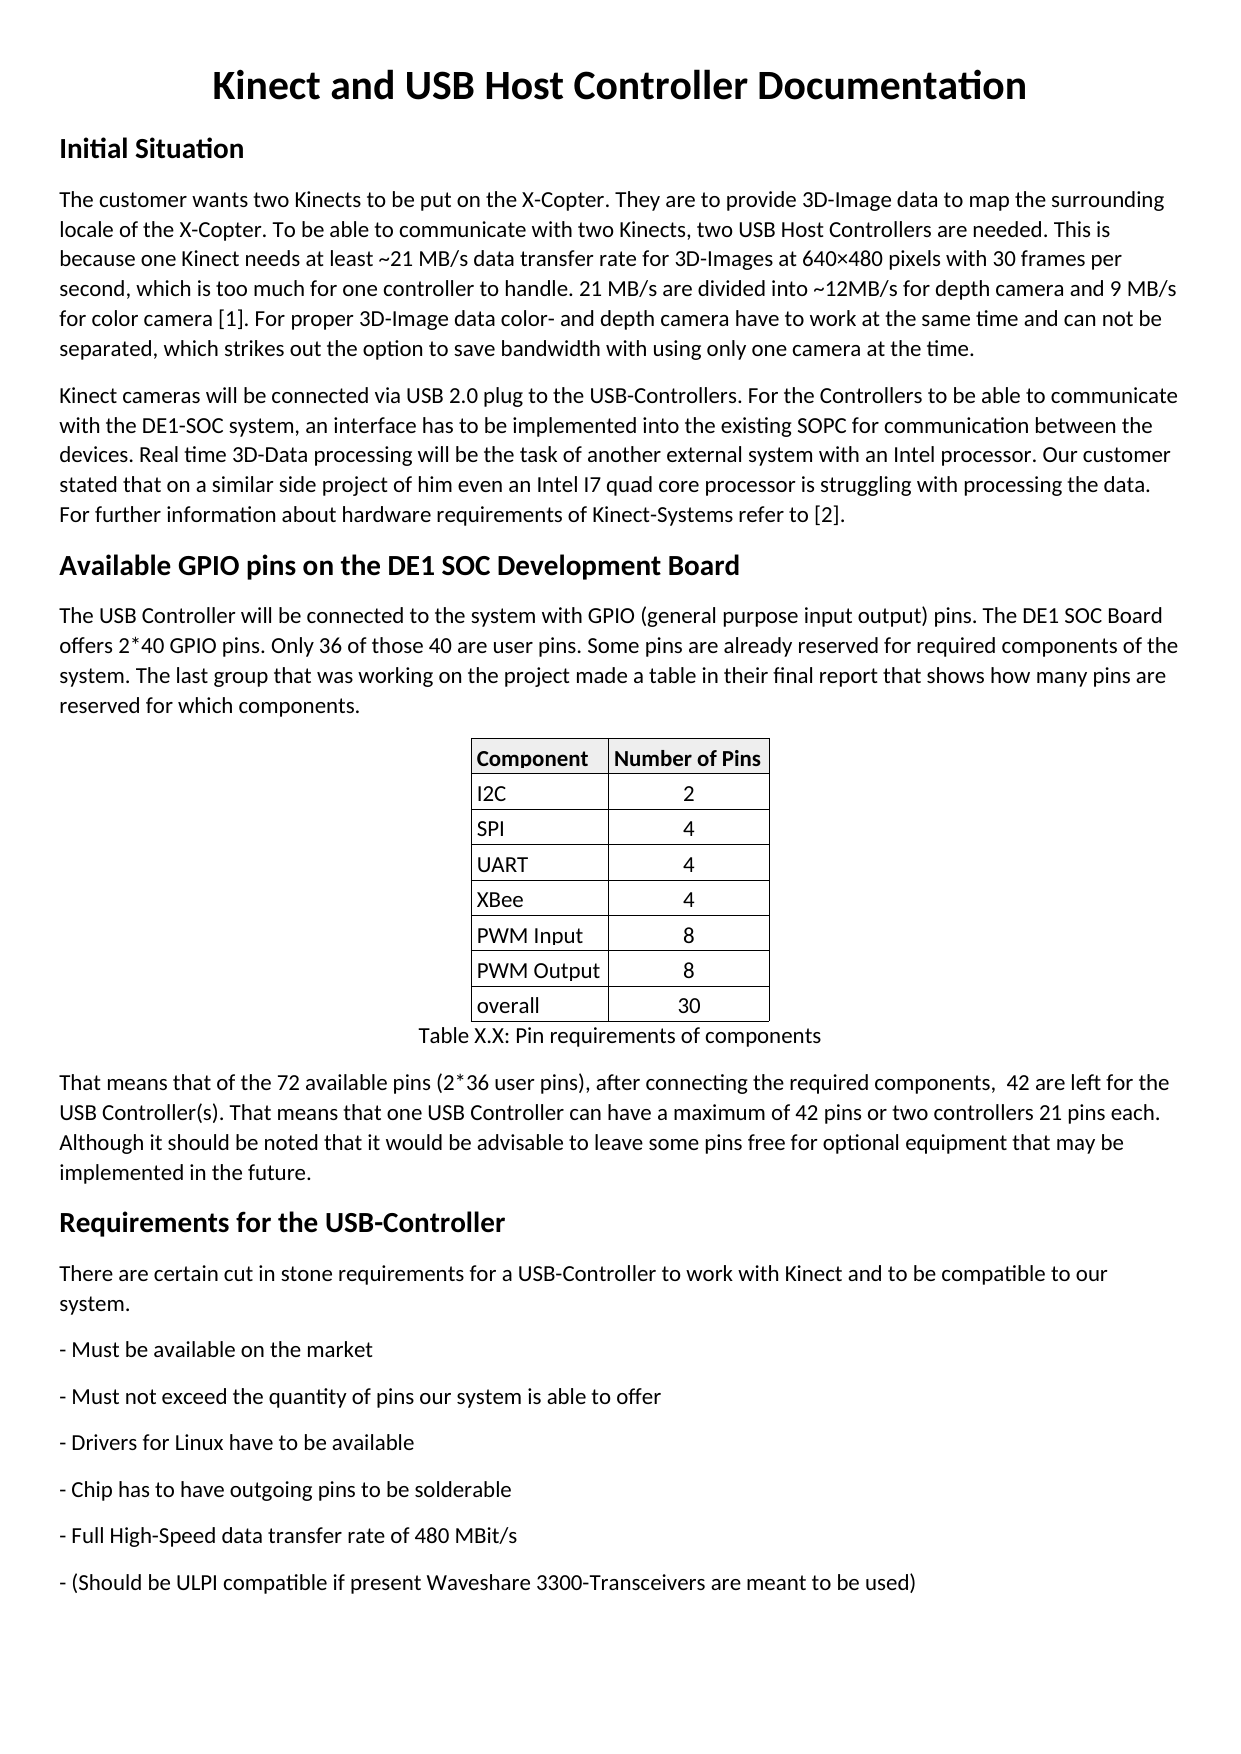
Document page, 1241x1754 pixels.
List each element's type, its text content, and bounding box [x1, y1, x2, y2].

text - Drivers for Linux have to be available [59, 1428, 1181, 1456]
table_cell XBee [472, 881, 608, 915]
table_header Number of Pins [609, 739, 769, 773]
table_cell 8 [609, 951, 769, 986]
text The USB Controller will be connected to the system with GPIO (general purpose input output) pins. The DE1 SOC Board offers 2*40 GPIO pins. Only 36 of those 40 are user pins. Some pins are already reserved for required components of the system. The last group that was working on the project made a table in their final report that shows how many pins are reserved for which components. [59, 602, 1181, 719]
text - Must be available on the market [59, 1335, 1181, 1363]
table_cell UART [472, 845, 608, 879]
table_cell 4 [609, 845, 769, 879]
table_header Component [472, 739, 608, 773]
text That means that of the 72 available pins (2*36 user pins), after connecting the required components, 42 are left for the USB Controller(s). That means that one USB Controller can have a maximum of 42 pins or two controllers 21 pins each. Although it should be noted that it would be advisable to leave some pins free for optional equipment that may be implemented in the future. [59, 1068, 1181, 1186]
table_cell I2C [472, 774, 608, 809]
text - (Should be ULPI compatible if present Waveshare 3300-Transceivers are meant to be used) [59, 1568, 1181, 1596]
table_cell PWM Output [472, 951, 608, 986]
text There are certain cut in stone requirements for a USB-Controller to work with Kinect and to be compatible to our system. [59, 1259, 1181, 1317]
text Kinect and USB Host Controller Documentation [59, 59, 1181, 110]
table_cell 30 [609, 987, 769, 1021]
text Initial Situation [59, 130, 1181, 166]
table_cell 8 [609, 916, 769, 950]
table_cell SPI [472, 810, 608, 844]
text Kinect cameras will be connected via USB 2.0 plug to the USB-Controllers. For the Controllers to be able to communicate with the DE1-SOC system, an interface has to be implemented into the existing SOPC for communication between the devices. Real time 3D-Data processing will be the task of another external system with an Intel processor. Our customer stated that on a similar side project of him even an Intel I7 quad core processor is struggling with processing the data. For further information about hardware requirements of Kinect-Systems refer to [2]. [59, 381, 1181, 528]
table_cell overall [472, 987, 608, 1021]
table_cell PWM Input [472, 916, 608, 950]
text - Chip has to have outgoing pins to be solderable [59, 1475, 1181, 1503]
text Requirements for the USB-Controller [59, 1204, 1181, 1240]
table_cell 4 [609, 881, 769, 915]
text The customer wants two Kinects to be put on the X-Copter. They are to provide 3D-Image data to map the surrounding locale of the X-Copter. To be able to communicate with two Kinects, two USB Host Controllers are needed. This is because one Kinect needs at least ~21 MB/s data transfer rate for 3D-Images at 640×480 pixels with 30 frames per second, which is too much for one controller to handle. 21 MB/s are divided into ~12MB/s for depth camera and 9 MB/s for color camera [1]. For proper 3D-Image data color- and depth camera have to work at the same time and can not be separated, which strikes out the option to save bandwidth with using only one camera at the time. [59, 185, 1181, 362]
text Table X.X: Pin requirements of components [59, 1021, 1181, 1049]
table_cell 4 [609, 810, 769, 844]
text Available GPIO pins on the DE1 SOC Development Board [59, 547, 1181, 583]
table_cell 2 [609, 774, 769, 809]
text - Full High-Speed data transfer rate of 480 MBit/s [59, 1522, 1181, 1549]
text - Must not exceed the quantity of pins our system is able to offer [59, 1382, 1181, 1410]
